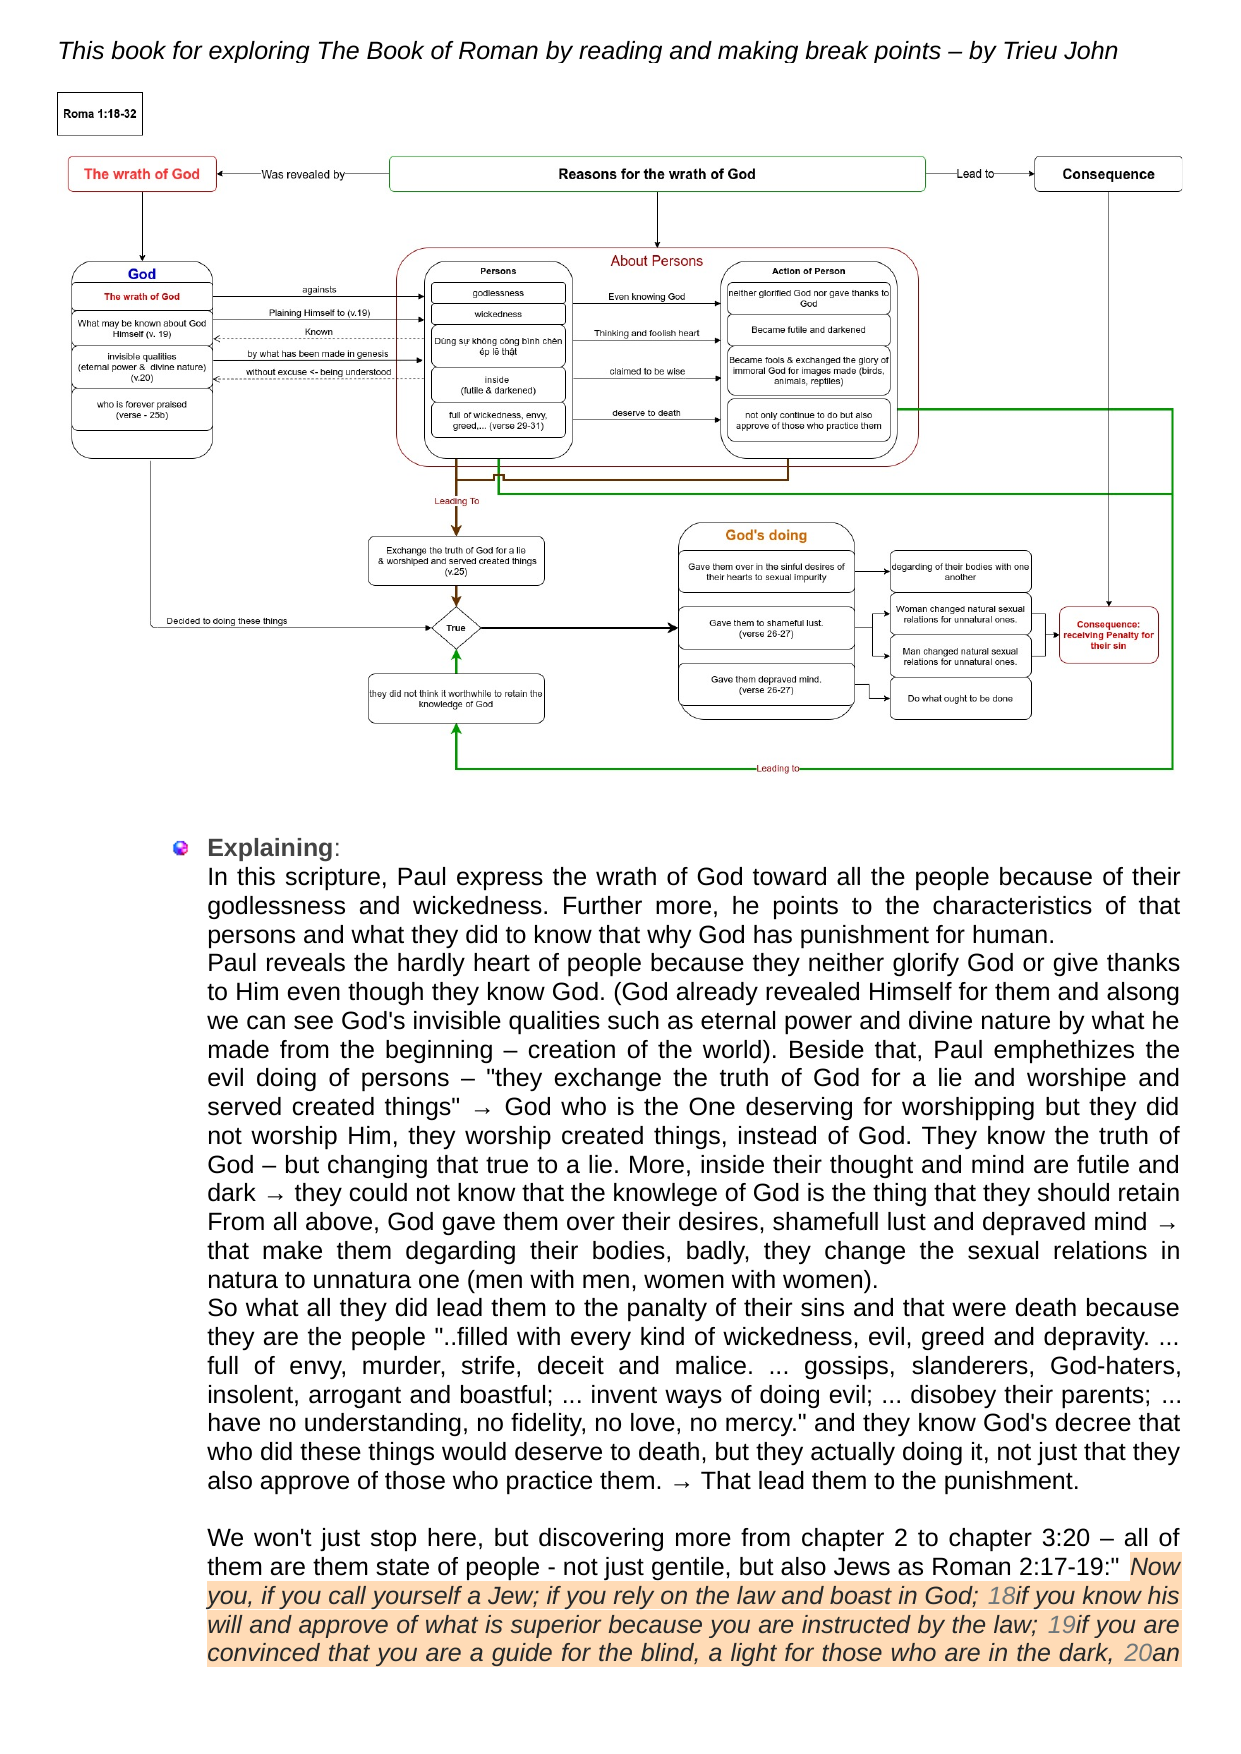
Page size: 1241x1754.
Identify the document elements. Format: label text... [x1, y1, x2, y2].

picture [57, 92, 1183, 776]
list So what all they did lead them to the panalty of their sins and that were death because they are the people "..filled with every kind of wickedness, evil, greed and depravity. ... full of envy, murder, strife, deceit and malice. ... gossips, slanderers, God-haters, insolent, arrogant and boastful; ... invent ways of doing evil; ... disobey their parents; ... have no understanding, no fidelity, no love, no mercy." and they know God's decree that who did these things would deserve to death, but they actually doing it, not just that they also approve of those who practice them. → That lead them to the punishment. [169, 1293, 1182, 1494]
picture [170, 838, 190, 857]
list We won't just stop here, but discovering more from chapter 2 to chapter 3:20 – all of them are them state of people - not just gentile, but also Jews as Roman 2:17-19:" Now you, if you call yourself a Jew; if you rely on the law and boast in God; 18if you know his will and approve of what is superior because you are instructed by the law; 19if you are convinced that you are a guide for the blind, a light for those who are in the dark, 20an [169, 1523, 1182, 1667]
list Explaining: [169, 833, 1182, 862]
list Paul reveals the hardly heart of people because they neither glorify God or give thanks to Him even though they know God. (God already revealed Himself for them and alsong we can see God's invisible qualities such as eternal power and divine nature by what he made from the beginning – creation of the world). Beside that, Paul emphethizes the evil doing of persons – "they exchange the truth of God for a lie and worshipe and served created things" → God who is the One deserving for worshipping but they did not worship Him, they worship created things, instead of God. They know the truth of God – but changing that true to a lie. More, inside their thought and mind are futile and dark → they could not know that the knowlege of God is the thing that they should retain [169, 948, 1182, 1207]
list From all above, God gave them over their desires, shamefull lust and depraved mind → that make them degarding their bodies, badly, they change the sexual relations in natura to unnatura one (men with men, women with women). [169, 1207, 1182, 1293]
list In this scripture, Paul express the wrath of God toward all the people because of their godlessness and wickedness. Further more, he points to the characteristics of that persons and what they did to know that why God has punishment for human. [169, 862, 1182, 948]
